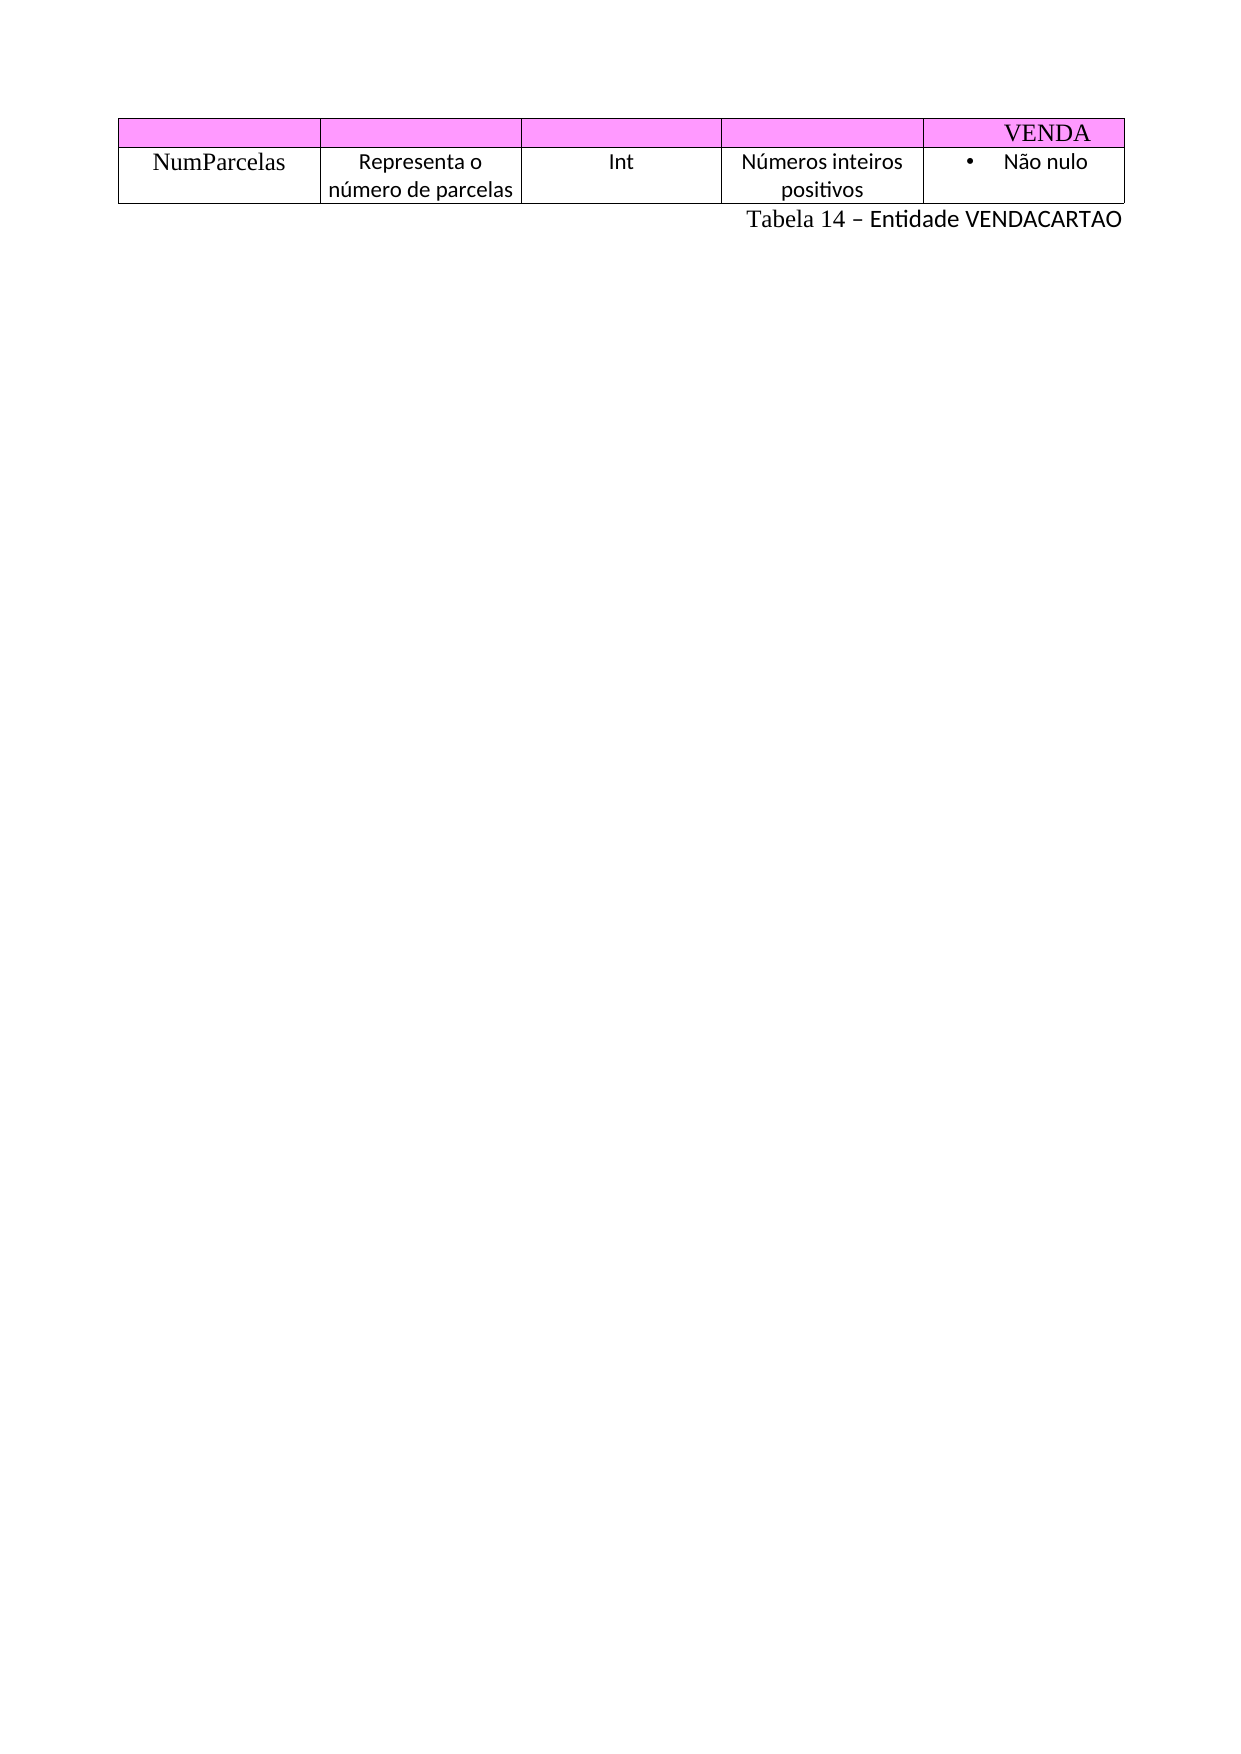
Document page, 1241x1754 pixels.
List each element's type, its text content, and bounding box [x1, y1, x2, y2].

table_cell Não nulo [924, 148, 1124, 203]
table_cell [722, 119, 923, 147]
table_cell Representa o número de parcelas [321, 148, 521, 203]
text Tabela 14 – Entidade VENDACARTAO [118, 204, 1122, 234]
table_cell [119, 119, 320, 147]
table_cell VENDA [924, 119, 1124, 147]
table_cell NumParcelas [119, 148, 320, 203]
table_cell [321, 119, 521, 147]
table_cell Números inteiros positivos [722, 148, 923, 203]
table_cell [522, 119, 721, 147]
table_cell Int [522, 148, 721, 203]
